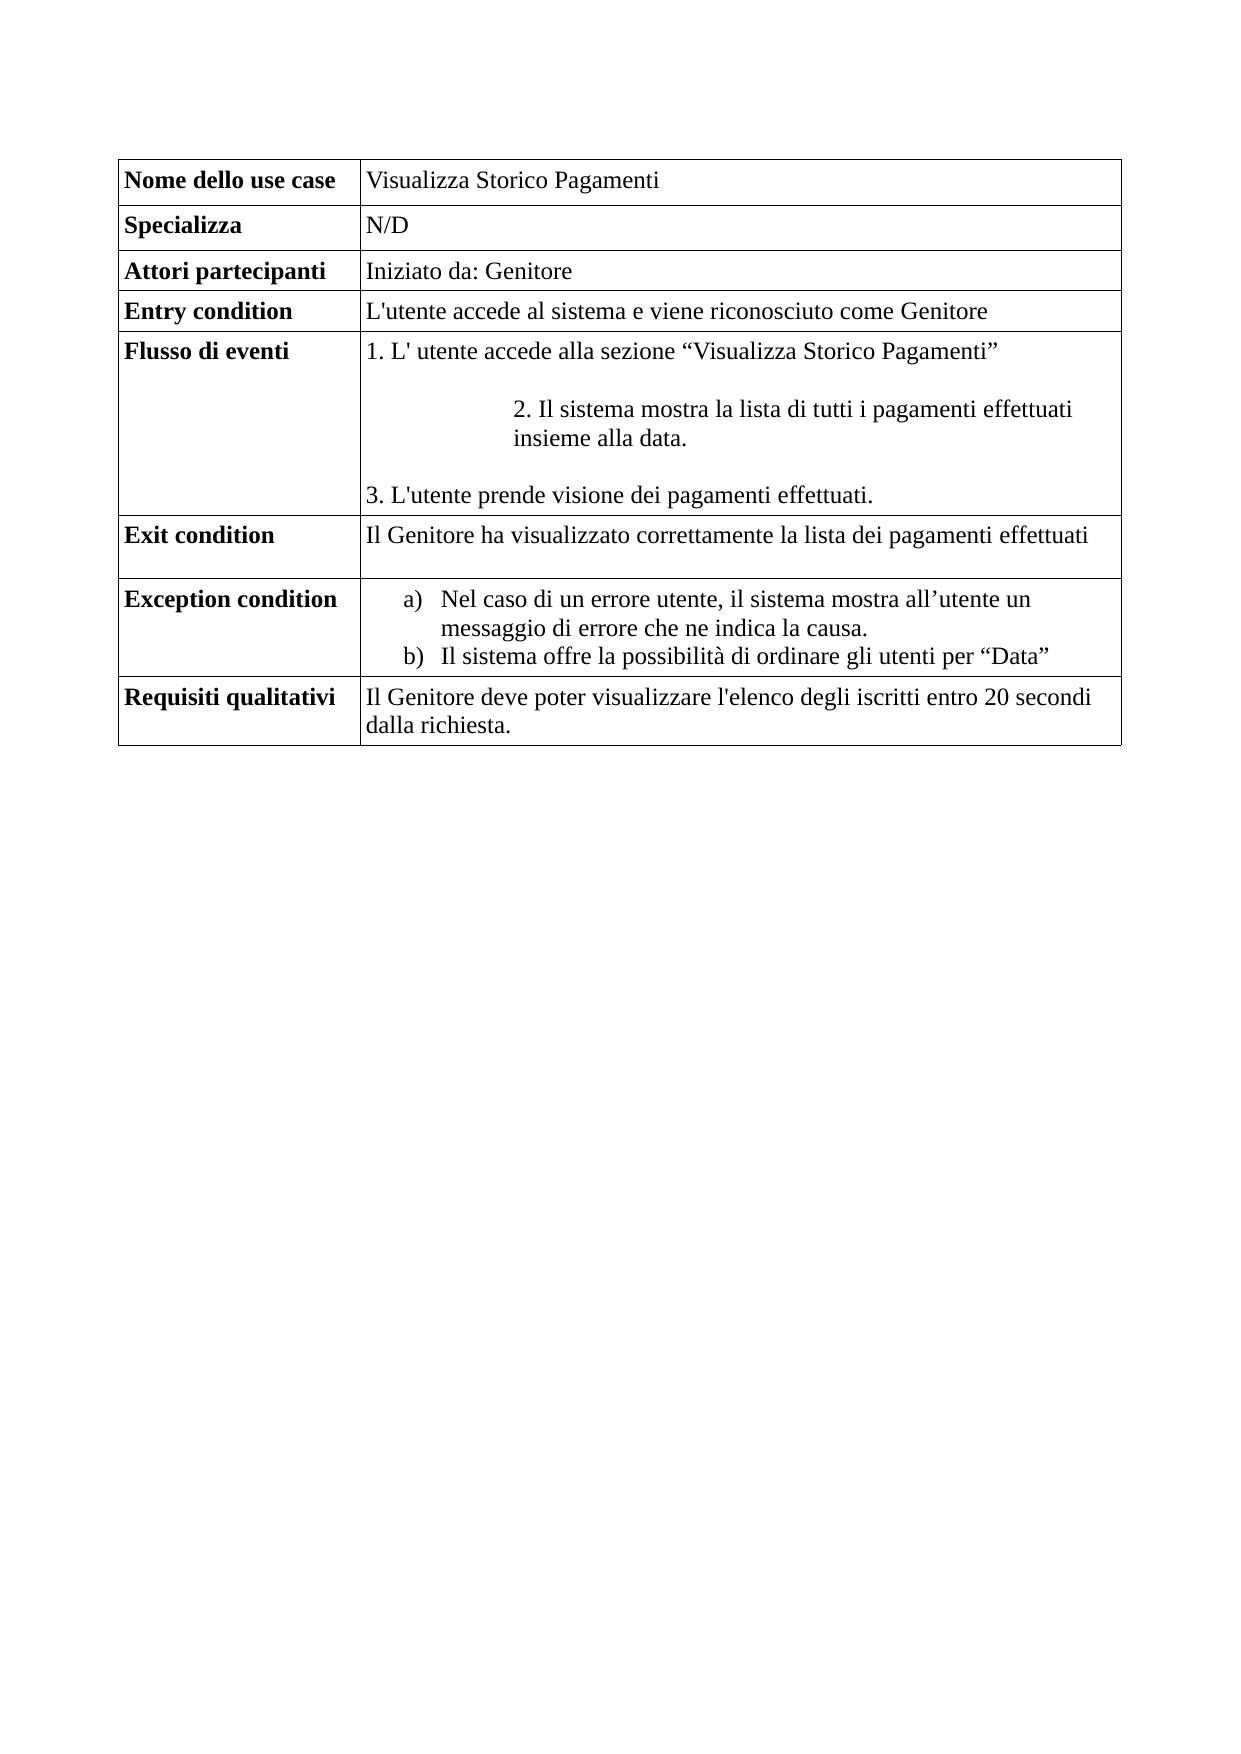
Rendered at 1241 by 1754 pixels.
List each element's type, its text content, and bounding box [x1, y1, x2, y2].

table_cell Attori partecipanti [119, 251, 360, 290]
table_cell Il Genitore deve poter visualizzare l'elenco degli iscritti entro 20 secondi dalla richiesta. [361, 677, 1121, 745]
table_cell L' utente accede alla sezione “Visualizza Storico Pagamenti” Il sistema mostra la lista di tutti i pagamenti effettuati insieme alla data. L'utente prende visione dei pagamenti effettuati. [361, 332, 1121, 515]
table_cell L'utente accede al sistema e viene riconosciuto come Genitore [361, 291, 1121, 331]
table_cell Exit condition [119, 516, 360, 578]
table_header Visualizza Storico Pagamenti [361, 160, 1121, 205]
table_cell N/D [361, 206, 1121, 250]
table_cell Specializza [119, 206, 360, 250]
table_cell Nel caso di un errore utente, il sistema mostra all’utente un messaggio di errore che ne indica la causa. Il sistema offre la possibilità di ordinare gli utenti per “Data” [361, 579, 1121, 676]
table_cell Flusso di eventi [119, 332, 360, 515]
table_cell Exception condition [119, 579, 360, 676]
table_header Nome dello use case [119, 160, 360, 205]
table_cell Entry condition [119, 291, 360, 331]
table_cell Requisiti qualitativi [119, 677, 360, 745]
table_cell Il Genitore ha visualizzato correttamente la lista dei pagamenti effettuati [361, 516, 1121, 578]
table_cell Iniziato da: Genitore [361, 251, 1121, 290]
